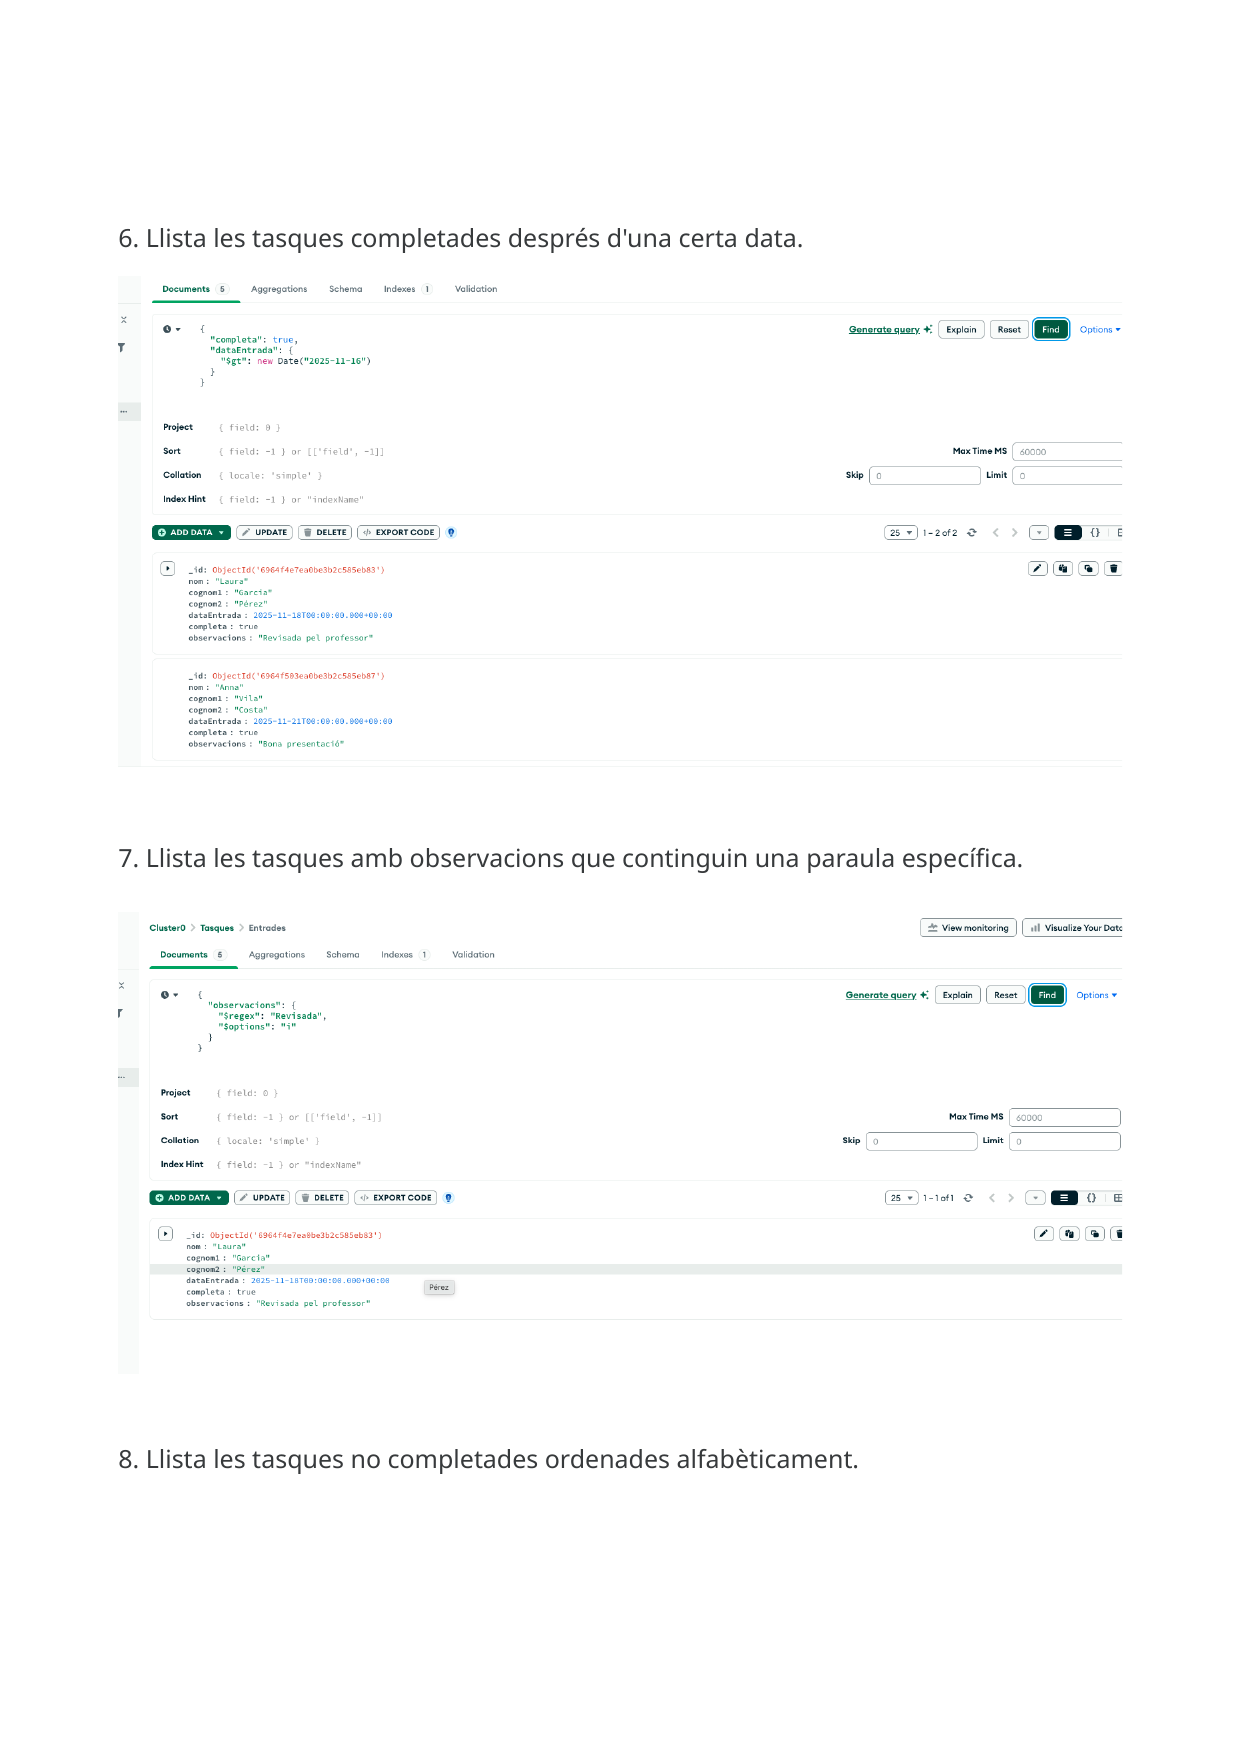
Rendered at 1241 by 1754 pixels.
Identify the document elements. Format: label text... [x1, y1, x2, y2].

picture [118, 912, 1123, 1374]
text 7. Llista les tasques amb observacions que continguin una paraula específica. [118, 841, 1122, 874]
text 8. Llista les tasques no completades ordenades alfabèticament. [118, 1442, 1122, 1476]
text 6. Llista les tasques completades després d'una certa data. [118, 220, 1122, 254]
picture [118, 276, 1123, 773]
